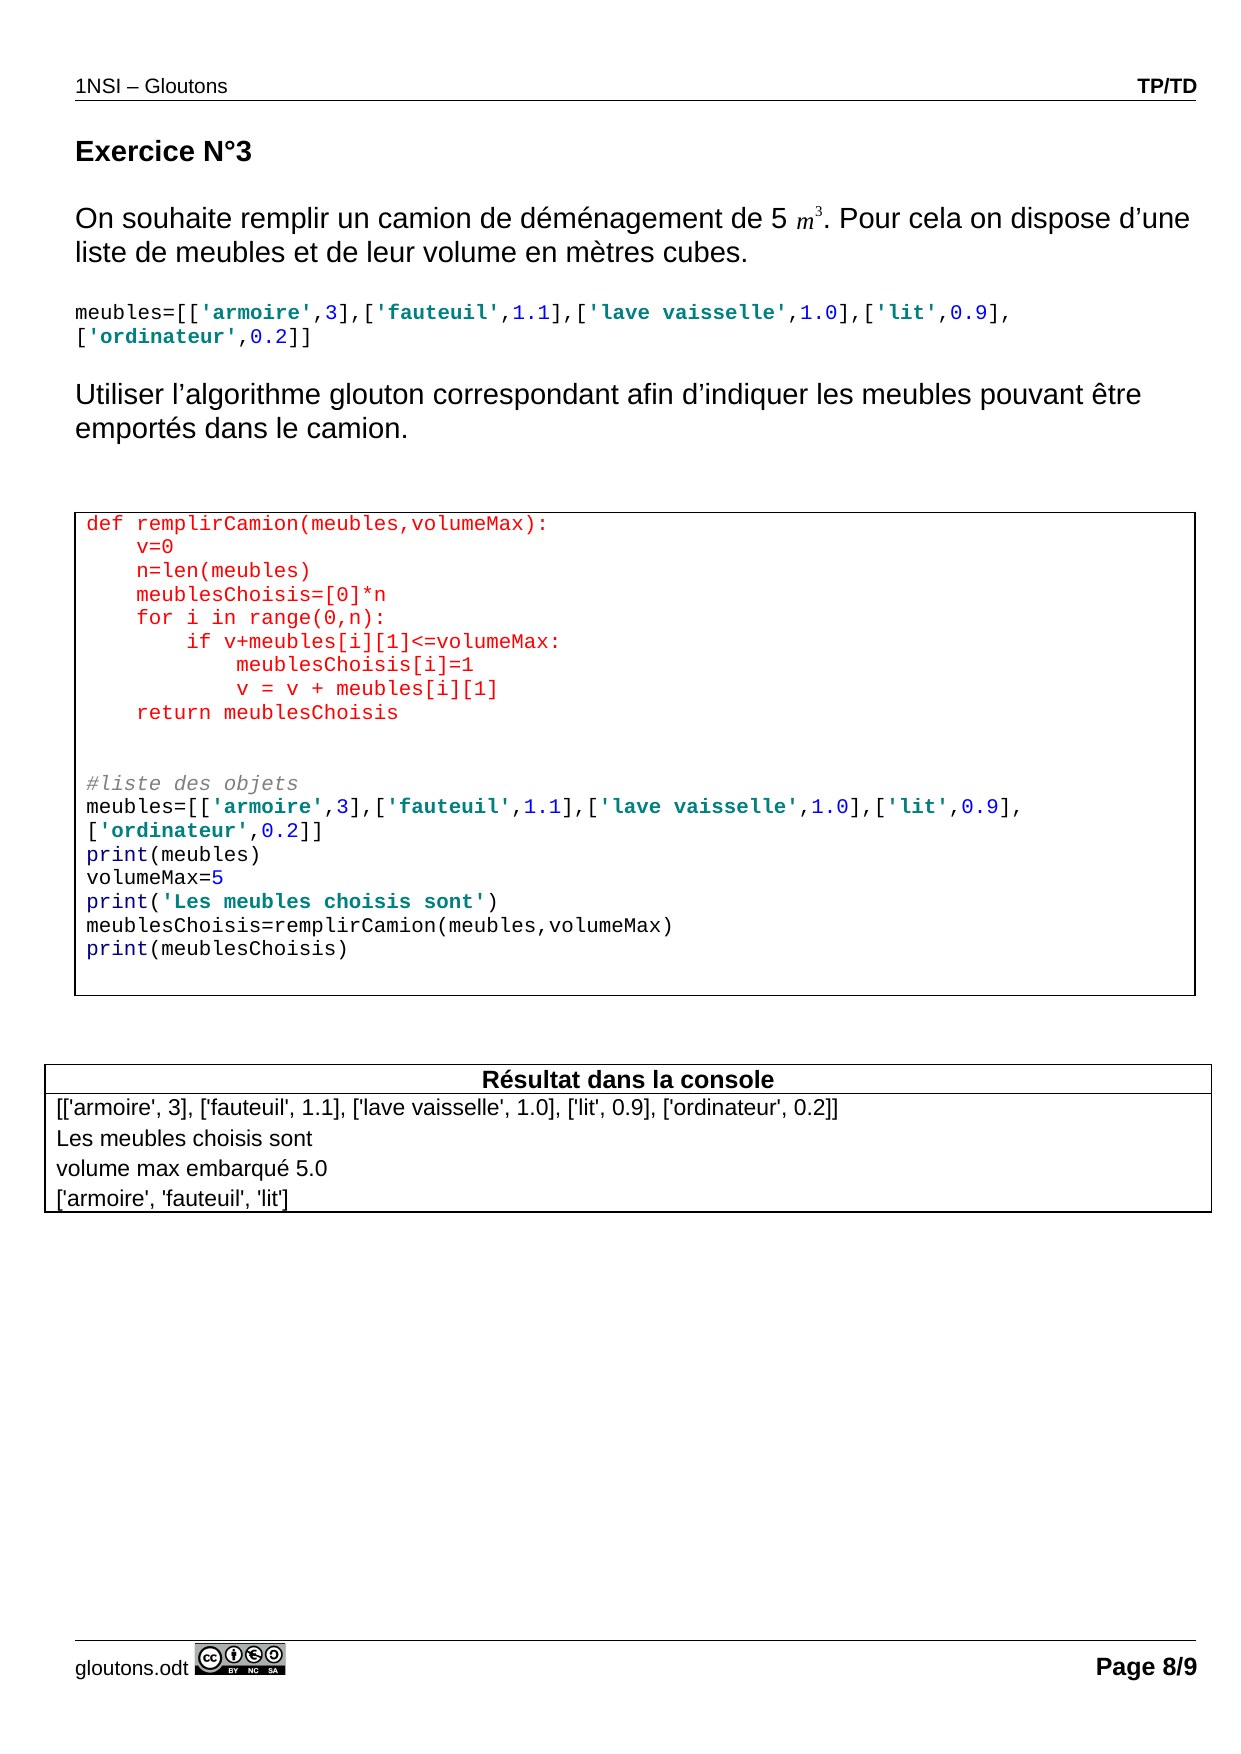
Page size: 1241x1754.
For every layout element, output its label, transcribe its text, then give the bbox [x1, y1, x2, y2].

picture [194, 1643, 286, 1675]
table_cell [['armoire', 3], ['fauteuil', 1.1], ['lave vaisselle', 1.0], ['lit', 0.9], ['ordinateur', 0.2]] Les meubles choisis sont volume max embarqué 5.0 ['armoire', 'fauteuil', 'lit'] [46, 1094, 1211, 1211]
table_header Résultat dans la console [46, 1065, 1211, 1093]
text Utiliser l’algorithme glouton correspondant afin d’indiquer les meubles pouvant être emportés dans le camion. [75, 377, 1196, 444]
table_header def remplirCamion(meubles,volumeMax): v=0 n=len(meubles) meublesChoisis=[0]*n for i in range(0,n): if v+meubles[i][1]<=volumeMax: meublesChoisis[i]=1 v = v + meubles[i][1] return meublesChoisis #liste des objets meubles=[['armoire',3],['fauteuil',1.1],['lave vaisselle',1.0],['lit',0.9],['ordinateur',0.2]] print(meubles) volumeMax=5 print('Les meubles choisis sont') meublesChoisis=remplirCamion(meubles,volumeMax) print(meublesChoisis) [76, 513, 1194, 995]
text Exercice N°3 [75, 134, 1196, 168]
text meubles=[['armoire',3],['fauteuil',1.1],['lave vaisselle',1.0],['lit',0.9],['ordinateur',0.2]] [75, 302, 1196, 377]
text On souhaite remplir un camion de déménagement de 5 . Pour cela on dispose d’une liste de meubles et de leur volume en mètres cubes. [75, 201, 1196, 268]
